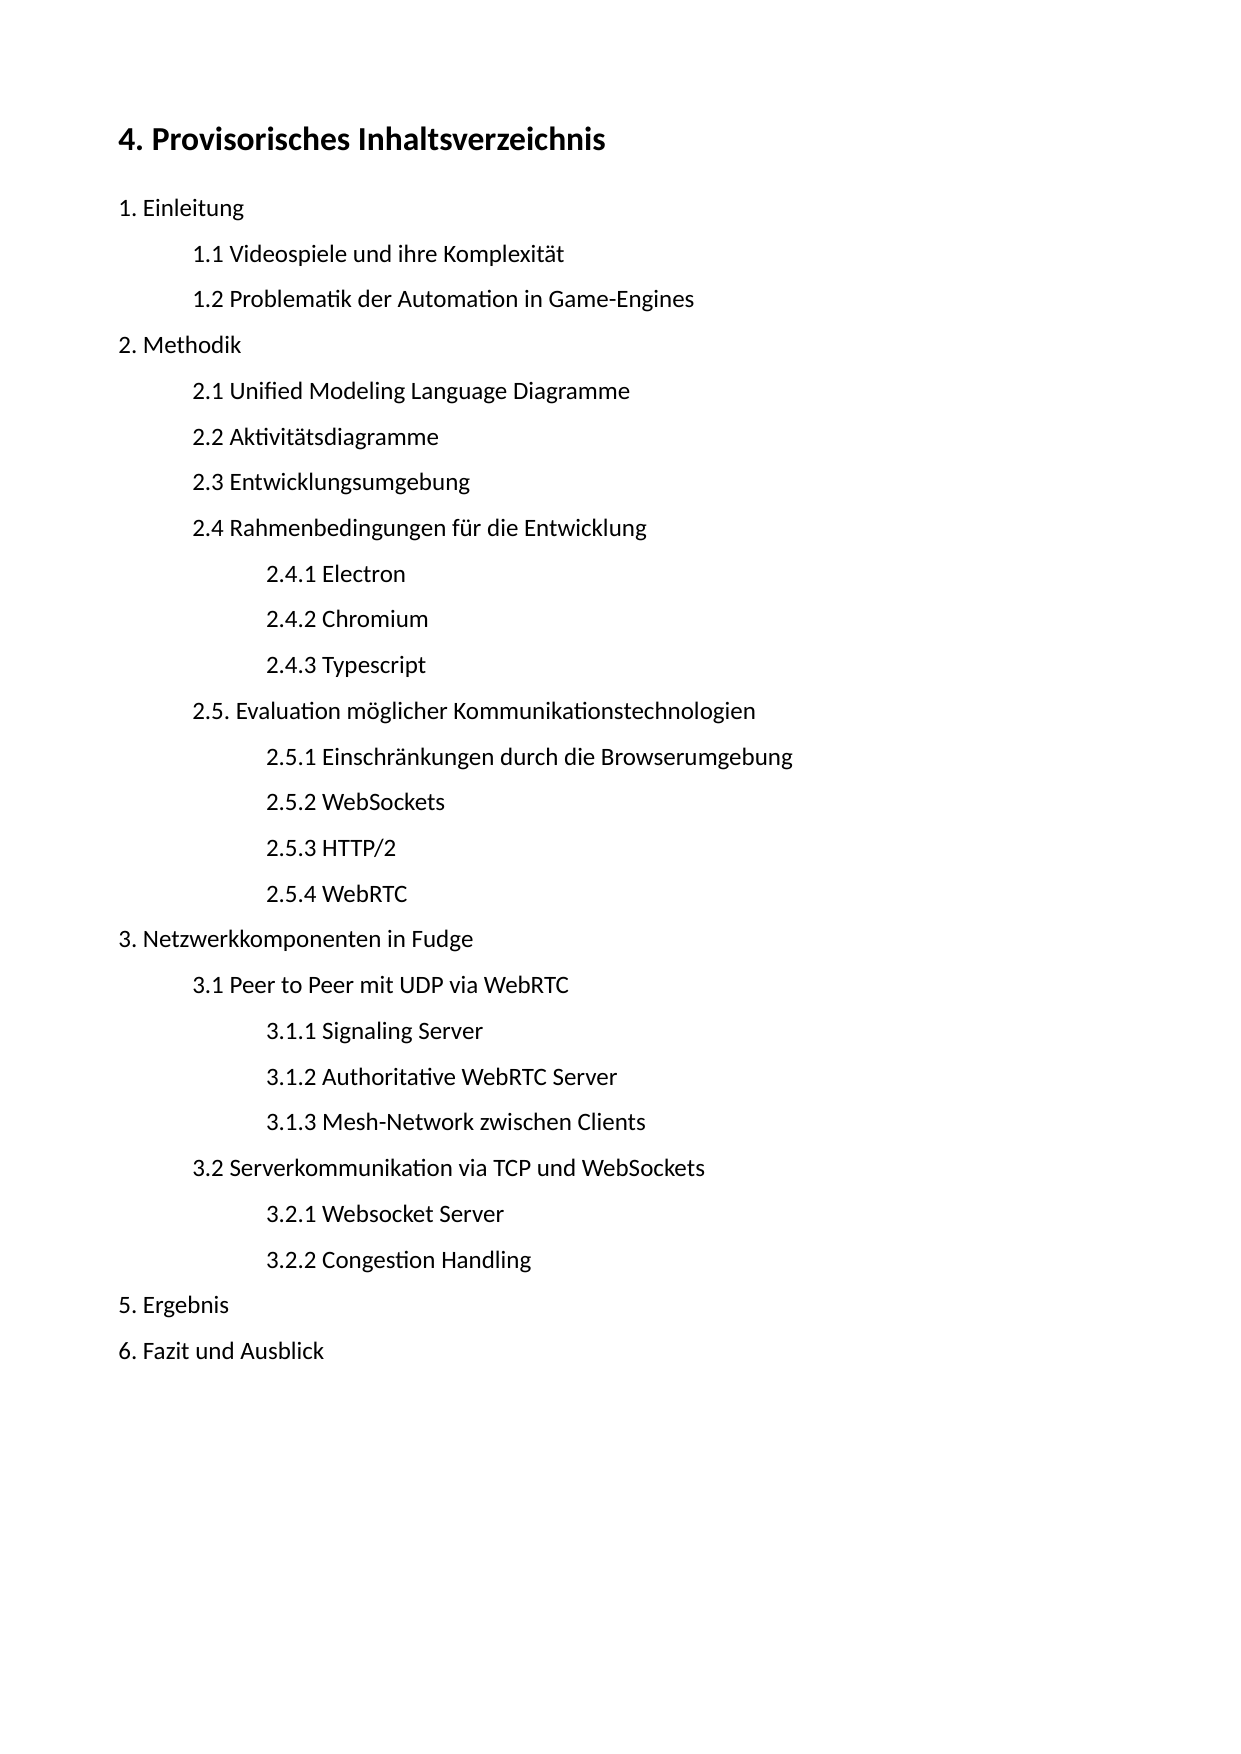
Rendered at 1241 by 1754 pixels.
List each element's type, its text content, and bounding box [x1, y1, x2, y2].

text 2.5.2 WebSockets [118, 786, 1122, 817]
text 2.4.1 Electron [118, 558, 1122, 588]
text 1. Einleitung [118, 192, 1122, 222]
text 6. Fazit und Ausblick [118, 1335, 1122, 1366]
text 2.5.4 WebRTC [118, 878, 1122, 908]
text 2.5.3 HTTP/2 [118, 832, 1122, 863]
text 3.1.1 Signaling Server [118, 1015, 1122, 1046]
text 3.2.2 Congestion Handling [118, 1244, 1122, 1274]
text 3.2.1 Websocket Server [118, 1198, 1122, 1228]
text 2.1 Unified Modeling Language Diagramme [118, 375, 1122, 405]
text 2.4.2 Chromium [118, 603, 1122, 634]
text 2.3 Entwicklungsumgebung [118, 466, 1122, 497]
text 3.1 Peer to Peer mit UDP via WebRTC [118, 969, 1122, 1000]
text 2. Methodik [118, 329, 1122, 360]
text 1.2 Problematik der Automation in Game-Engines [118, 283, 1122, 314]
text 2.4 Rahmenbedingungen für die Entwicklung [118, 512, 1122, 543]
text 2.5.1 Einschränkungen durch die Browserumgebung [118, 741, 1122, 771]
text 1.1 Videospiele und ihre Komplexität [118, 238, 1122, 268]
text 2.5. Evaluation möglicher Kommunikationstechnologien [118, 695, 1122, 726]
text 2.2 Aktivitätsdiagramme [118, 421, 1122, 451]
text 3.1.3 Mesh-Network zwischen Clients [118, 1107, 1122, 1137]
text 3.2 Serverkommunikation via TCP und WebSockets [118, 1152, 1122, 1183]
text 3.1.2 Authoritative WebRTC Server [118, 1061, 1122, 1091]
text 3. Netzwerkkomponenten in Fudge [118, 924, 1122, 954]
subtitle 4. Provisorisches Inhaltsverzeichnis [118, 118, 1122, 159]
text 5. Ergebnis [118, 1289, 1122, 1320]
text 2.4.3 Typescript [118, 649, 1122, 680]
